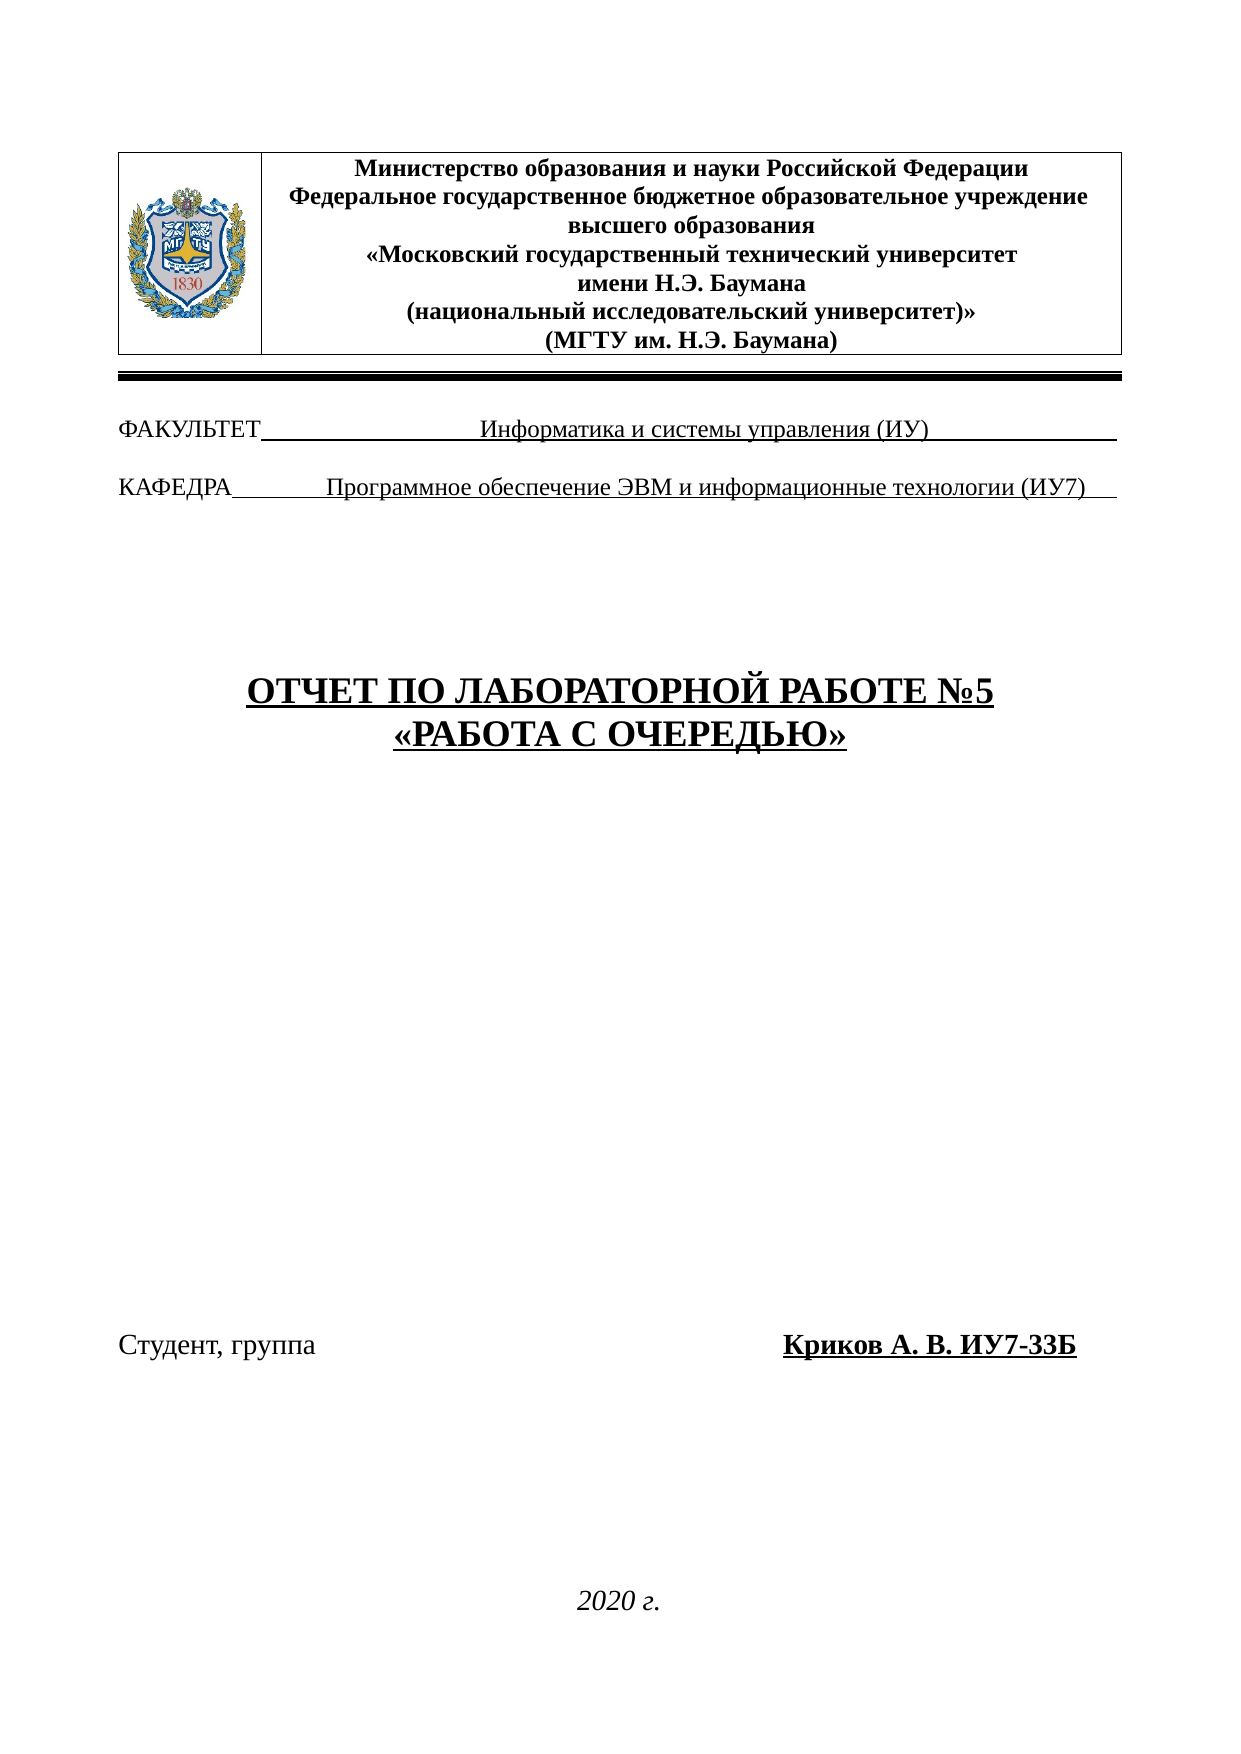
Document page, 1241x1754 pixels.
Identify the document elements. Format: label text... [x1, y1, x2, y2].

table_header [119, 153, 261, 354]
text 2020 г. [118, 1583, 1122, 1617]
table_header Министерство образования и науки Российской Федерации Федеральное государственное бюджетное образовательное учреждение высшего образования «Московский государственный технический университет имени Н.Э. Баумана (национальный исследовательский университет)» (МГТУ им. Н.Э. Баумана) [262, 153, 1121, 354]
text ОТЧЕТ ПО ЛАБОРАТОРНОЙ РАБОТЕ №5 «РАБОТА С ОЧЕРЕДЬЮ» [118, 668, 1122, 754]
picture [127, 187, 248, 323]
text ФАКУЛЬТЕТ Информатика и системы управления (ИУ) [118, 414, 1122, 443]
text КАФЕДРА Программное обеспечение ЭВМ и информационные технологии (ИУ7) [118, 472, 1122, 501]
text Студент, группа Криков А. В. ИУ7-33Б [118, 1327, 1122, 1394]
